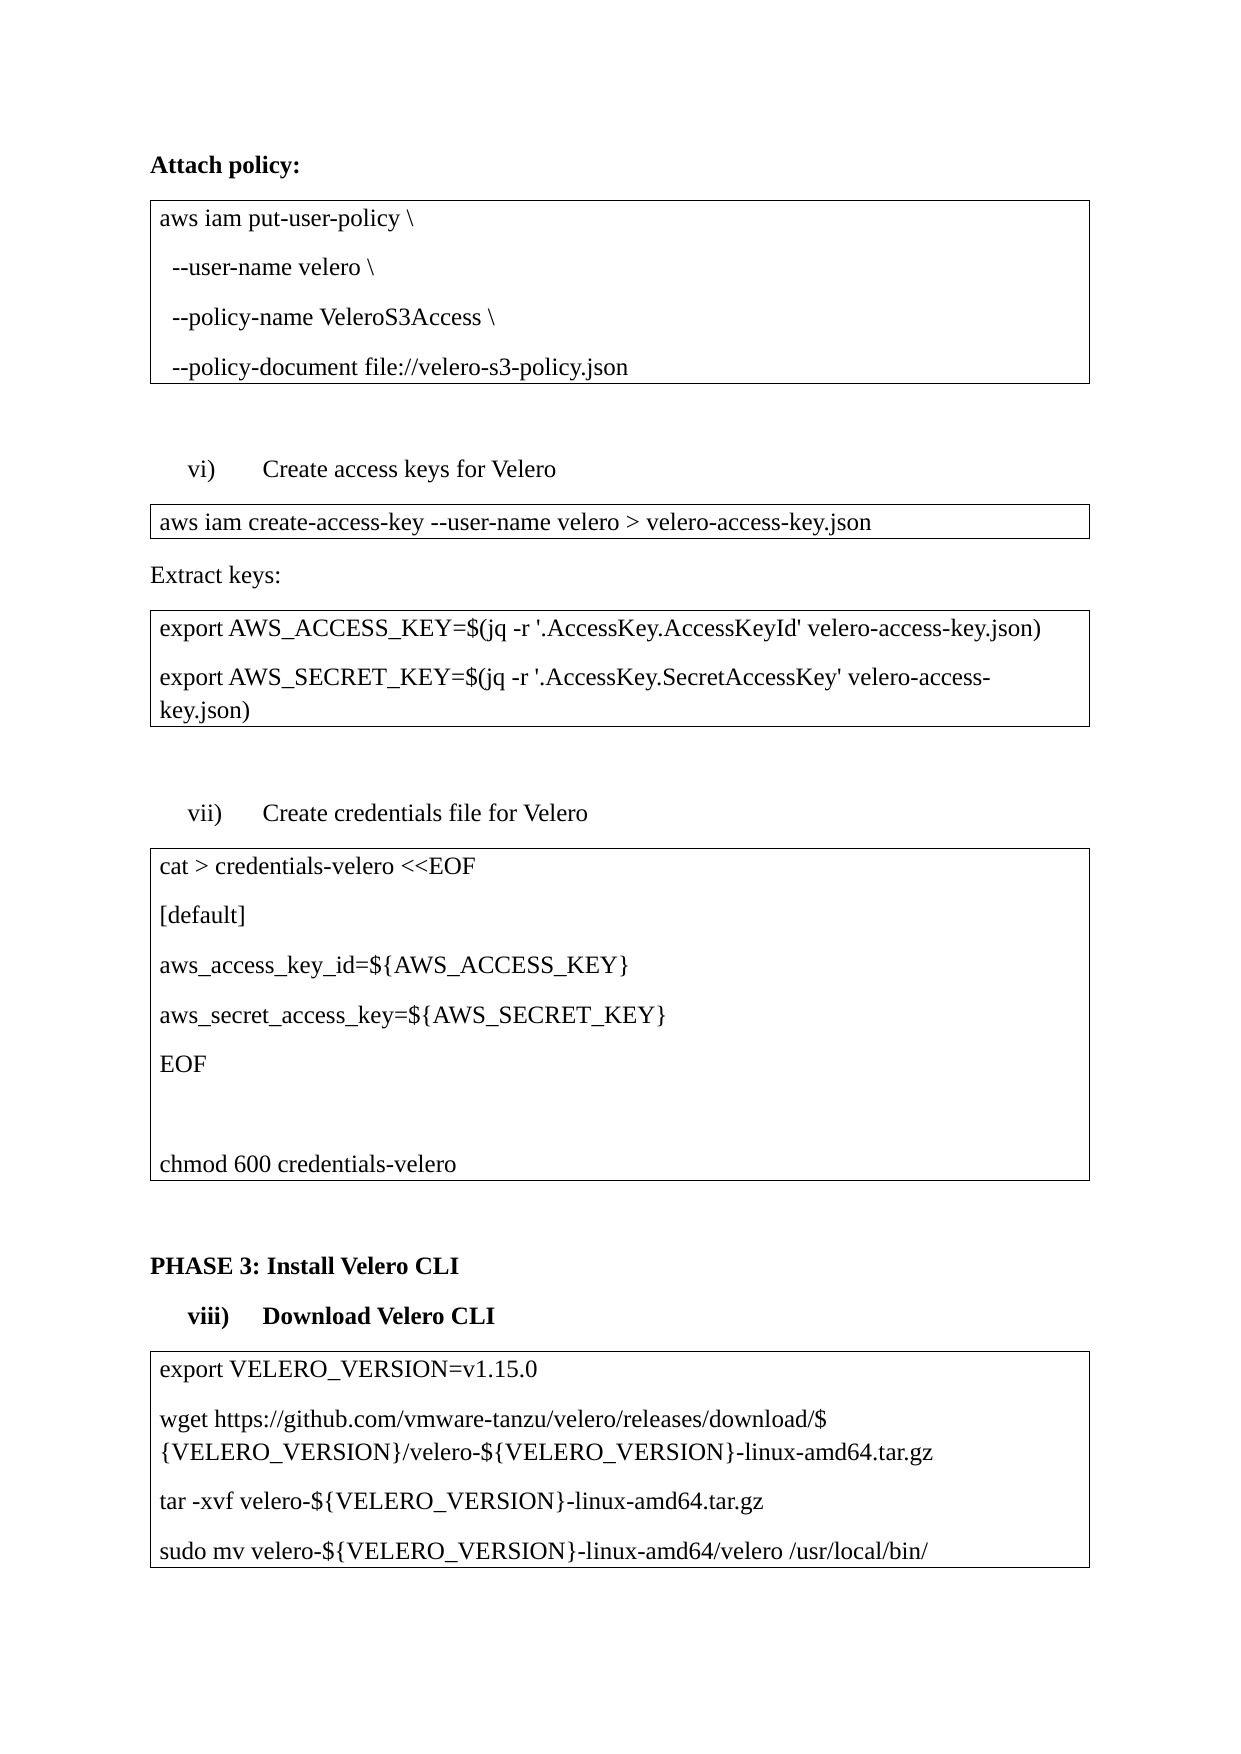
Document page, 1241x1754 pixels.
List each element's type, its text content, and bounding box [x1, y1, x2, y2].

text Extract keys: [150, 560, 1090, 589]
text export VELERO_VERSION=v1.15.0 [151, 1352, 1089, 1383]
text aws_secret_access_key=${AWS_SECRET_KEY} [151, 997, 1089, 1029]
text cat > credentials-velero <<EOF [151, 849, 1089, 879]
text --policy-document file://velero-s3-policy.json [151, 349, 1089, 383]
text PHASE 3: Install Velero CLI [150, 1251, 1090, 1280]
text Attach policy: [150, 150, 1090, 179]
text aws iam create-access-key --user-name velero > velero-access-key.json [151, 505, 1089, 538]
list Create credentials file for Velero [187, 798, 1090, 827]
list Download Velero CLI [187, 1301, 1090, 1330]
text export AWS_ACCESS_KEY=$(jq -r '.AccessKey.AccessKeyId' velero-access-key.json) [151, 611, 1089, 642]
text export AWS_SECRET_KEY=$(jq -r '.AccessKey.SecretAccessKey' velero-access-key.json) [151, 659, 1089, 726]
text wget https://github.com/vmware-tanzu/velero/releases/download/${VELERO_VERSION}/velero-${VELERO_VERSION}-linux-amd64.tar.gz [151, 1401, 1089, 1465]
list Create access keys for Velero [187, 454, 1090, 483]
text aws_access_key_id=${AWS_ACCESS_KEY} [151, 947, 1089, 979]
text EOF [151, 1046, 1089, 1078]
text tar -xvf velero-${VELERO_VERSION}-linux-amd64.tar.gz [151, 1483, 1089, 1515]
text aws iam put-user-policy \ [151, 201, 1089, 232]
text --policy-name VeleroS3Access \ [151, 299, 1089, 331]
text chmod 600 credentials-velero [151, 1146, 1089, 1180]
text sudo mv velero-${VELERO_VERSION}-linux-amd64/velero /usr/local/bin/ [151, 1533, 1089, 1567]
text [default] [151, 897, 1089, 929]
text --user-name velero \ [151, 249, 1089, 281]
